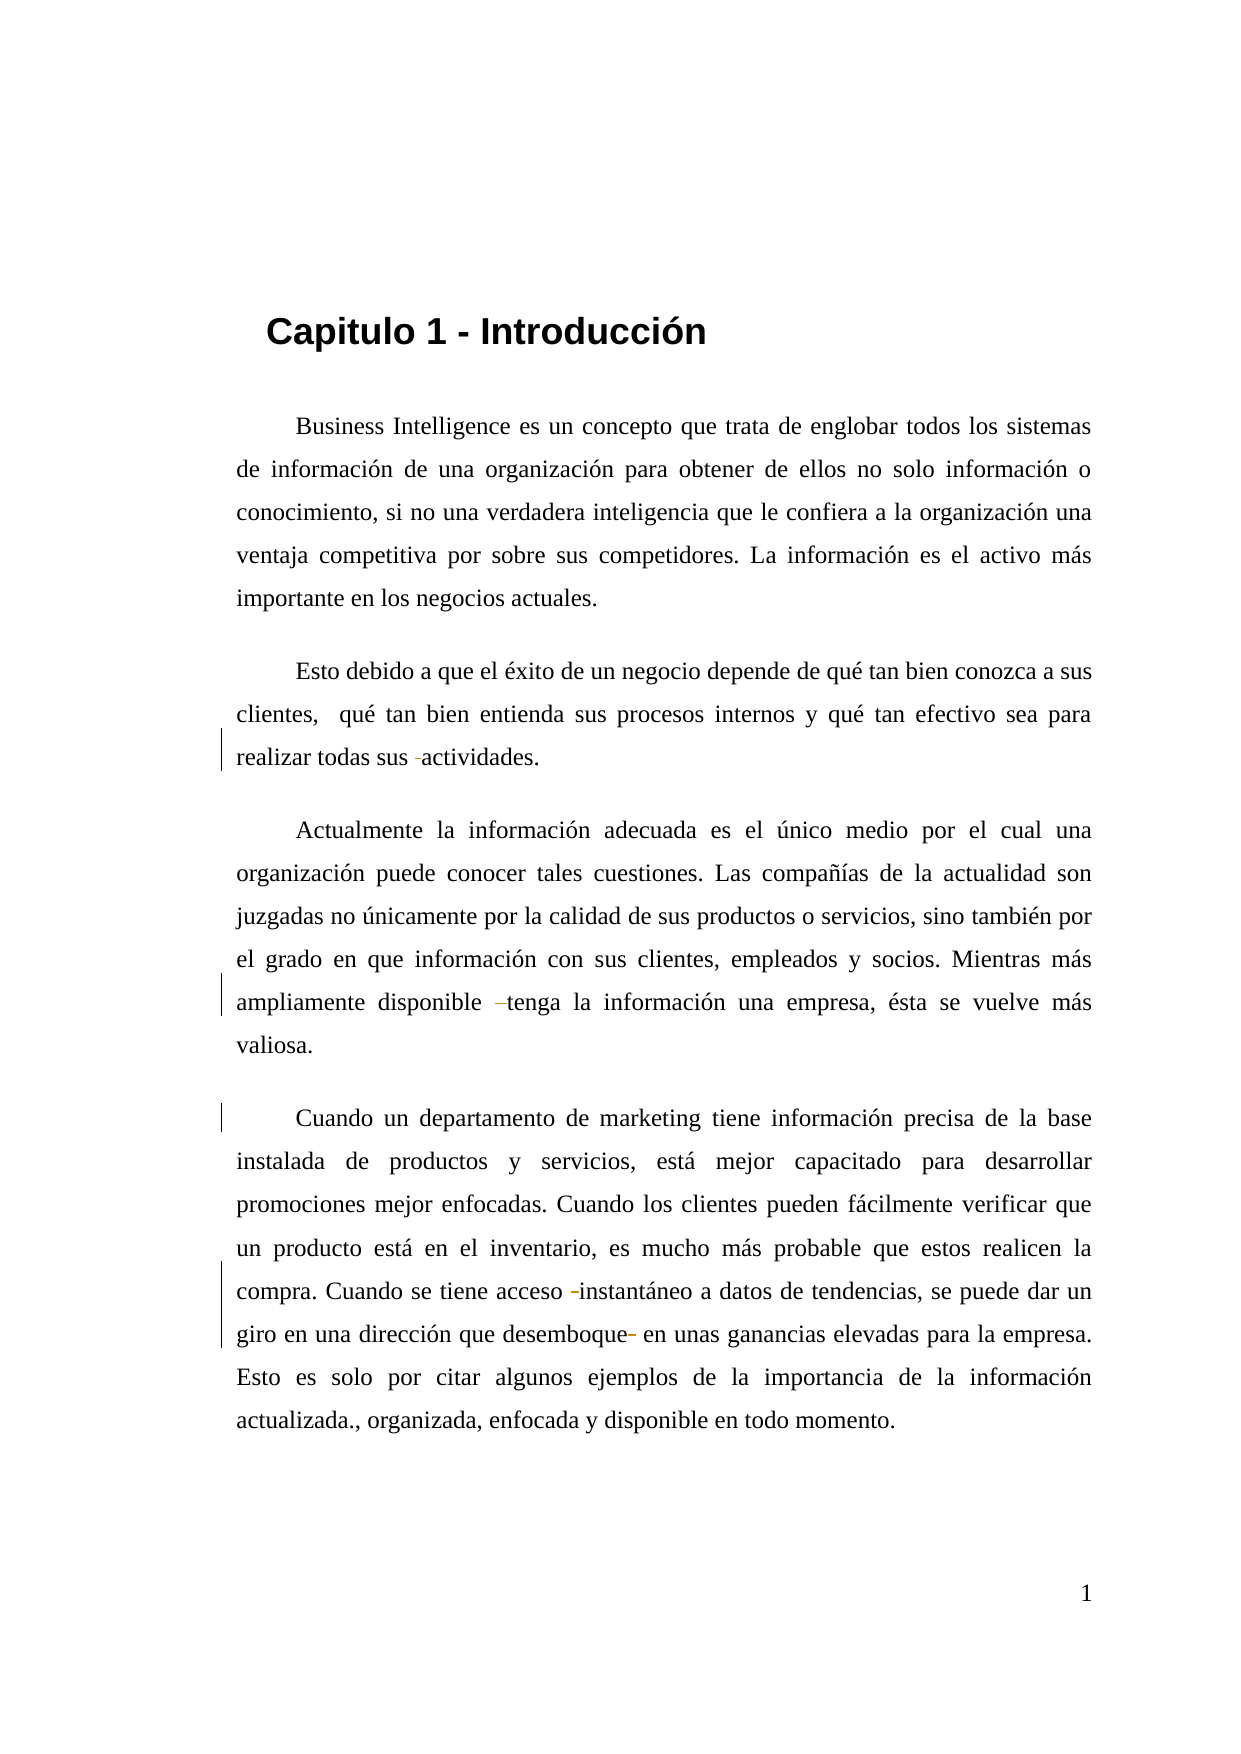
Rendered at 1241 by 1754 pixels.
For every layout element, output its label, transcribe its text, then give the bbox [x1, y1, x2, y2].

text Actualmente la información adecuada es el único medio por el cual una organización puede conocer tales cuestiones. Las compañías de la actualidad son juzgadas no únicamente por la calidad de sus productos o servicios, sino también por el grado en que información con sus clientes, empleados y socios. Mientras más ampliamente disponible tenga la información una empresa, ésta se vuelve más valiosa. [236, 815, 1093, 1059]
text Esto debido a que el éxito de un negocio depende de qué tan bien conozca a sus clientes, qué tan bien entienda sus procesos internos y qué tan efectivo sea para realizar todas sus actividades. [236, 656, 1093, 771]
subtitle Capitulo 1 - Introducción [236, 309, 1093, 352]
text Business Intelligence es un concepto que trata de englobar todos los sistemas de información de una organización para obtener de ellos no solo información o conocimiento, si no una verdadera inteligencia que le confiera a la organización una ventaja competitiva por sobre sus competidores. La información es el activo más importante en los negocios actuales. [236, 411, 1093, 612]
text Cuando un departamento de marketing tiene información precisa de la base instalada de productos y servicios, está mejor capacitado para desarrollar promociones mejor enfocadas. Cuando los clientes pueden fácilmente verificar que un producto está en el inventario, es mucho más probable que estos realicen la compra. Cuando se tiene acceso instantáneo a datos de tendencias, se puede dar un giro en una dirección que desemboque en unas ganancias elevadas para la empresa. Esto es solo por citar algunos ejemplos de la importancia de la información actualizada., organizada, enfocada y disponible en todo momento. [236, 1103, 1093, 1434]
